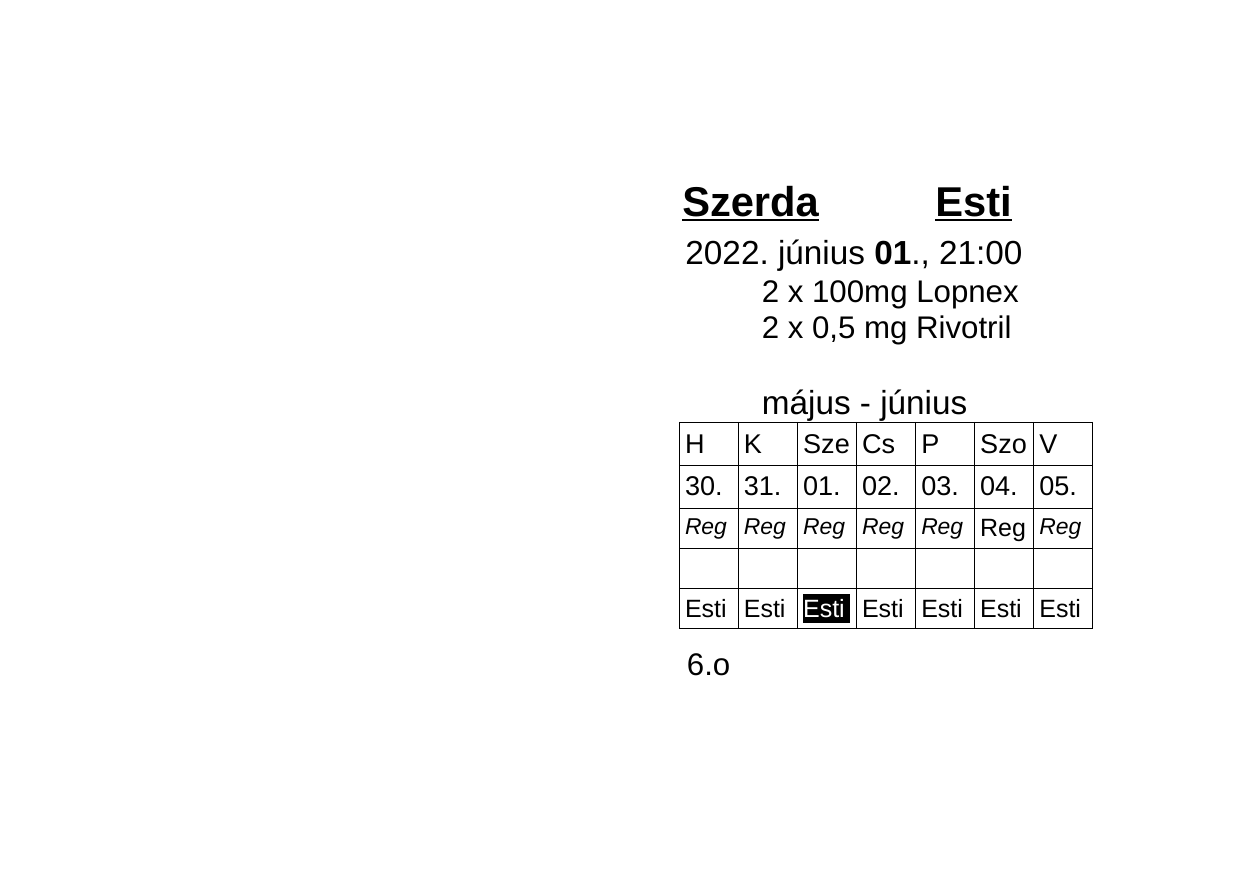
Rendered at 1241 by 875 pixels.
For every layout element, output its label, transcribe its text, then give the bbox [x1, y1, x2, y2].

table_cell Esti [680, 589, 738, 628]
table_header H [680, 423, 738, 464]
table_cell [975, 549, 1033, 588]
table_cell 02. [857, 466, 915, 507]
table_cell Esti [857, 589, 915, 628]
table_cell 03. [916, 466, 974, 507]
table_cell Reg [975, 509, 1033, 548]
table_cell Reg [680, 509, 738, 548]
table_cell [798, 549, 856, 588]
table_header Sze [798, 423, 856, 464]
table_cell Reg [1034, 509, 1092, 548]
text 2022. június 01., 21:00 [148, 225, 1093, 273]
text május - június [148, 345, 1093, 422]
table_cell Esti [975, 589, 1033, 628]
table_header Szo [975, 423, 1033, 464]
table_cell [857, 549, 915, 588]
table_cell 01. [798, 466, 856, 507]
table_cell [739, 549, 797, 588]
table_cell [1034, 549, 1092, 588]
text 2 x 100mg Lopnex [148, 273, 1093, 309]
table_cell Esti [916, 589, 974, 628]
table_cell Esti [798, 589, 856, 628]
table_cell 31. [739, 466, 797, 507]
table_header V [1034, 423, 1092, 464]
table_cell 05. [1034, 466, 1092, 507]
table_cell Esti [739, 589, 797, 628]
table_cell Reg [857, 509, 915, 548]
table_cell Reg [739, 509, 797, 548]
table_header Cs [857, 423, 915, 464]
table_cell 30. [680, 466, 738, 507]
table_cell Reg [916, 509, 974, 548]
table_cell 04. [975, 466, 1033, 507]
text 2 x 0,5 mg Rivotril [148, 309, 1093, 345]
table_cell [916, 549, 974, 588]
table_header P [916, 423, 974, 464]
table_cell [680, 549, 738, 588]
table_header K [739, 423, 797, 464]
text Szerda Esti [148, 177, 1093, 225]
table_cell Reg [798, 509, 856, 548]
table_cell Esti [1034, 589, 1092, 628]
text 6.o [148, 646, 1093, 682]
